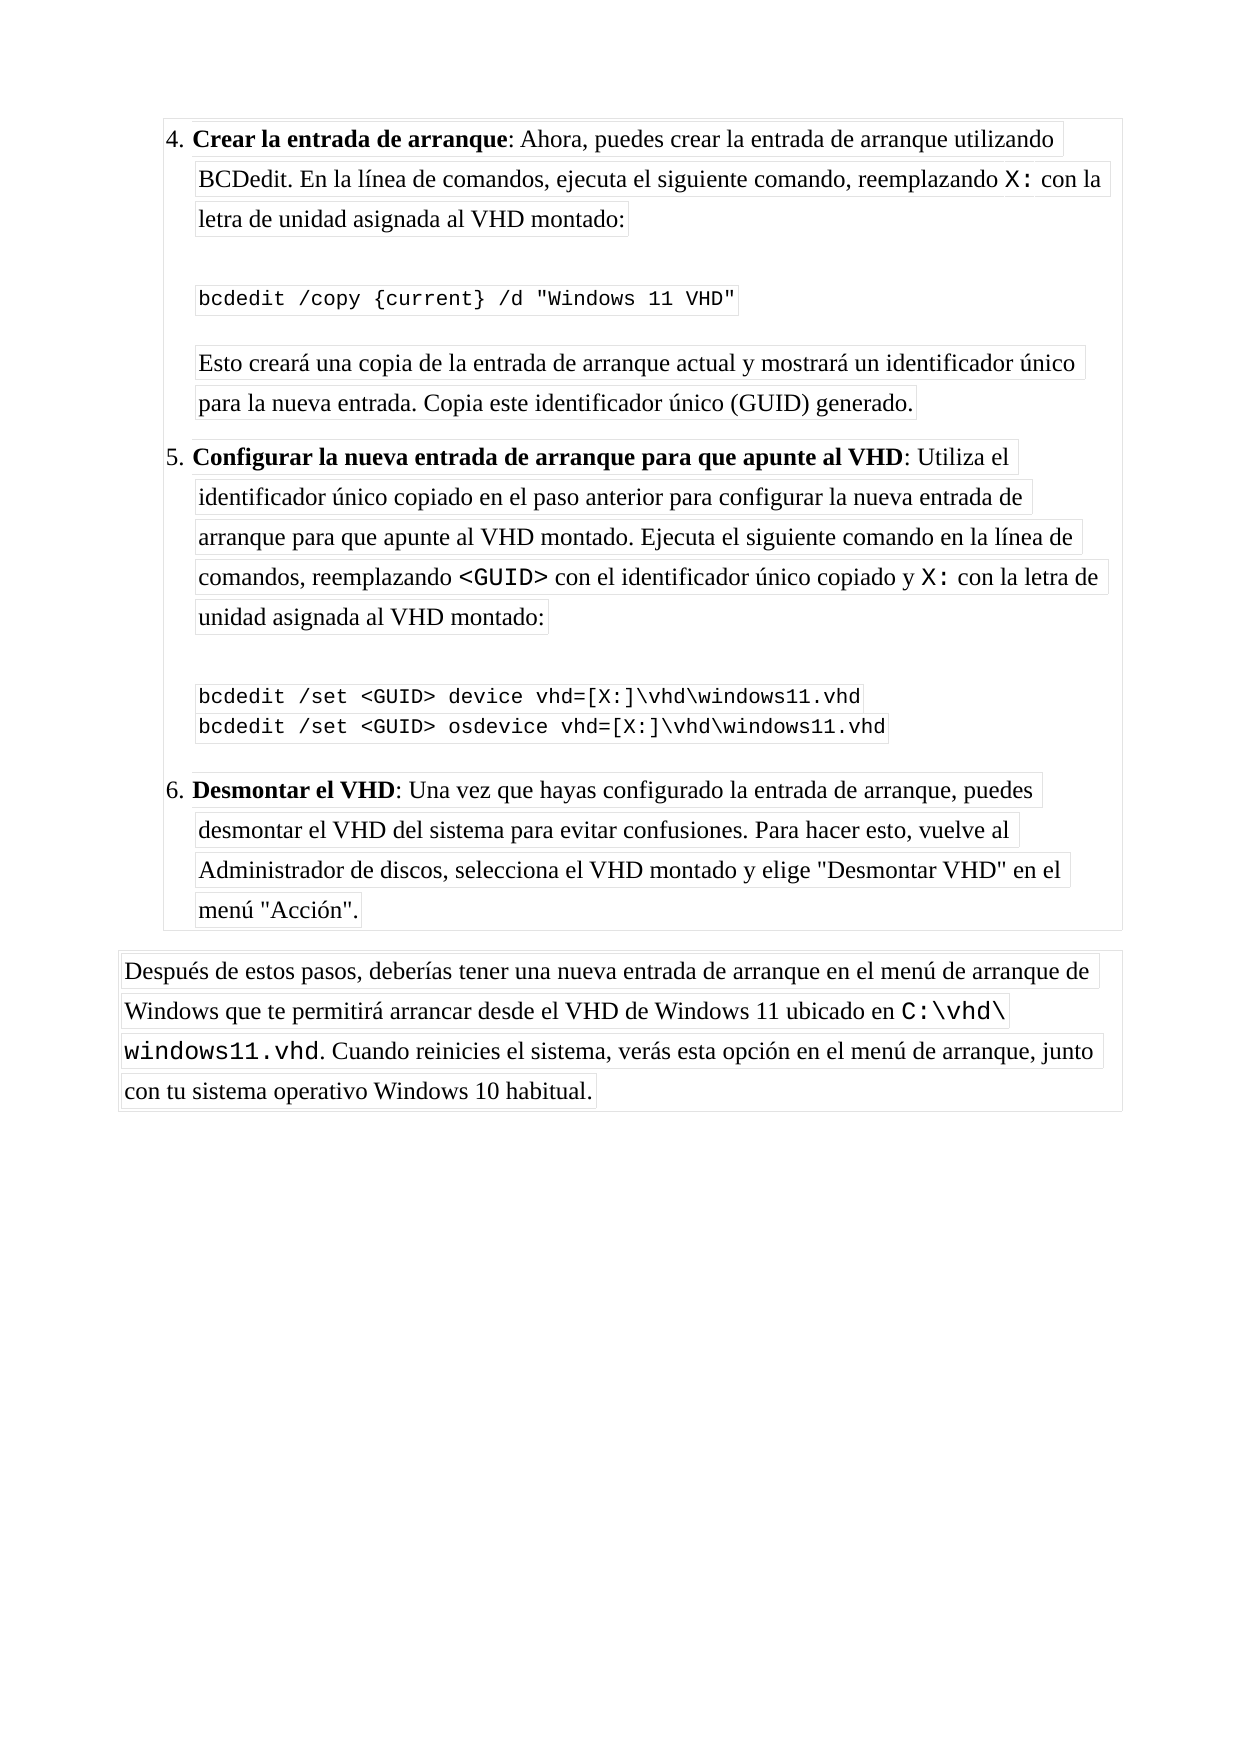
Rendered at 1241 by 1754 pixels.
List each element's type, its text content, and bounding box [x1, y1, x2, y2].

list Crear la entrada de arranque: Ahora, puedes crear la entrada de arranque utilizando BCDedit. En la línea de comandos, ejecuta el siguiente comando, reemplazando X: con la letra de unidad asignada al VHD montado: [164, 119, 1122, 236]
text Después de estos pasos, deberías tener una nueva entrada de arranque en el menú de arranque de Windows que te permitirá arrancar desde el VHD de Windows 11 ubicado en C:\vhd\windows11.vhd. Cuando reinicies el sistema, verás esta opción en el menú de arranque, junto con tu sistema operativo Windows 10 habitual. [119, 951, 1122, 1111]
list bcdedit /copy {current} /d "Windows 11 VHD" [164, 282, 1122, 315]
list Desmontar el VHD: Una vez que hayas configurado la entrada de arranque, puedes desmontar el VHD del sistema para evitar confusiones. Para hacer esto, vuelve al Administrador de discos, selecciona el VHD montado y elige "Desmontar VHD" en el menú "Acción". [164, 769, 1122, 930]
list Esto creará una copia de la entrada de arranque actual y mostrará un identificador único para la nueva entrada. Copia este identificador único (GUID) generado. [164, 342, 1122, 419]
list bcdedit /set <GUID> osdevice vhd=[X:]\vhd\windows11.vhd [196, 714, 888, 743]
list Configurar la nueva entrada de arranque para que apunte al VHD: Utiliza el identificador único copiado en el paso anterior para configurar la nueva entrada de arranque para que apunte al VHD montado. Ejecuta el siguiente comando en la línea de comandos, reemplazando <GUID> con el identificador único copiado y X: con la letra de unidad asignada al VHD montado: [164, 436, 1122, 634]
list bcdedit /set <GUID> osdevice vhd=[X:]\vhd\windows11.vhd [864, 710, 1122, 743]
list bcdedit /set <GUID> device vhd=[X:]\vhd\windows11.vhd [164, 680, 1122, 710]
